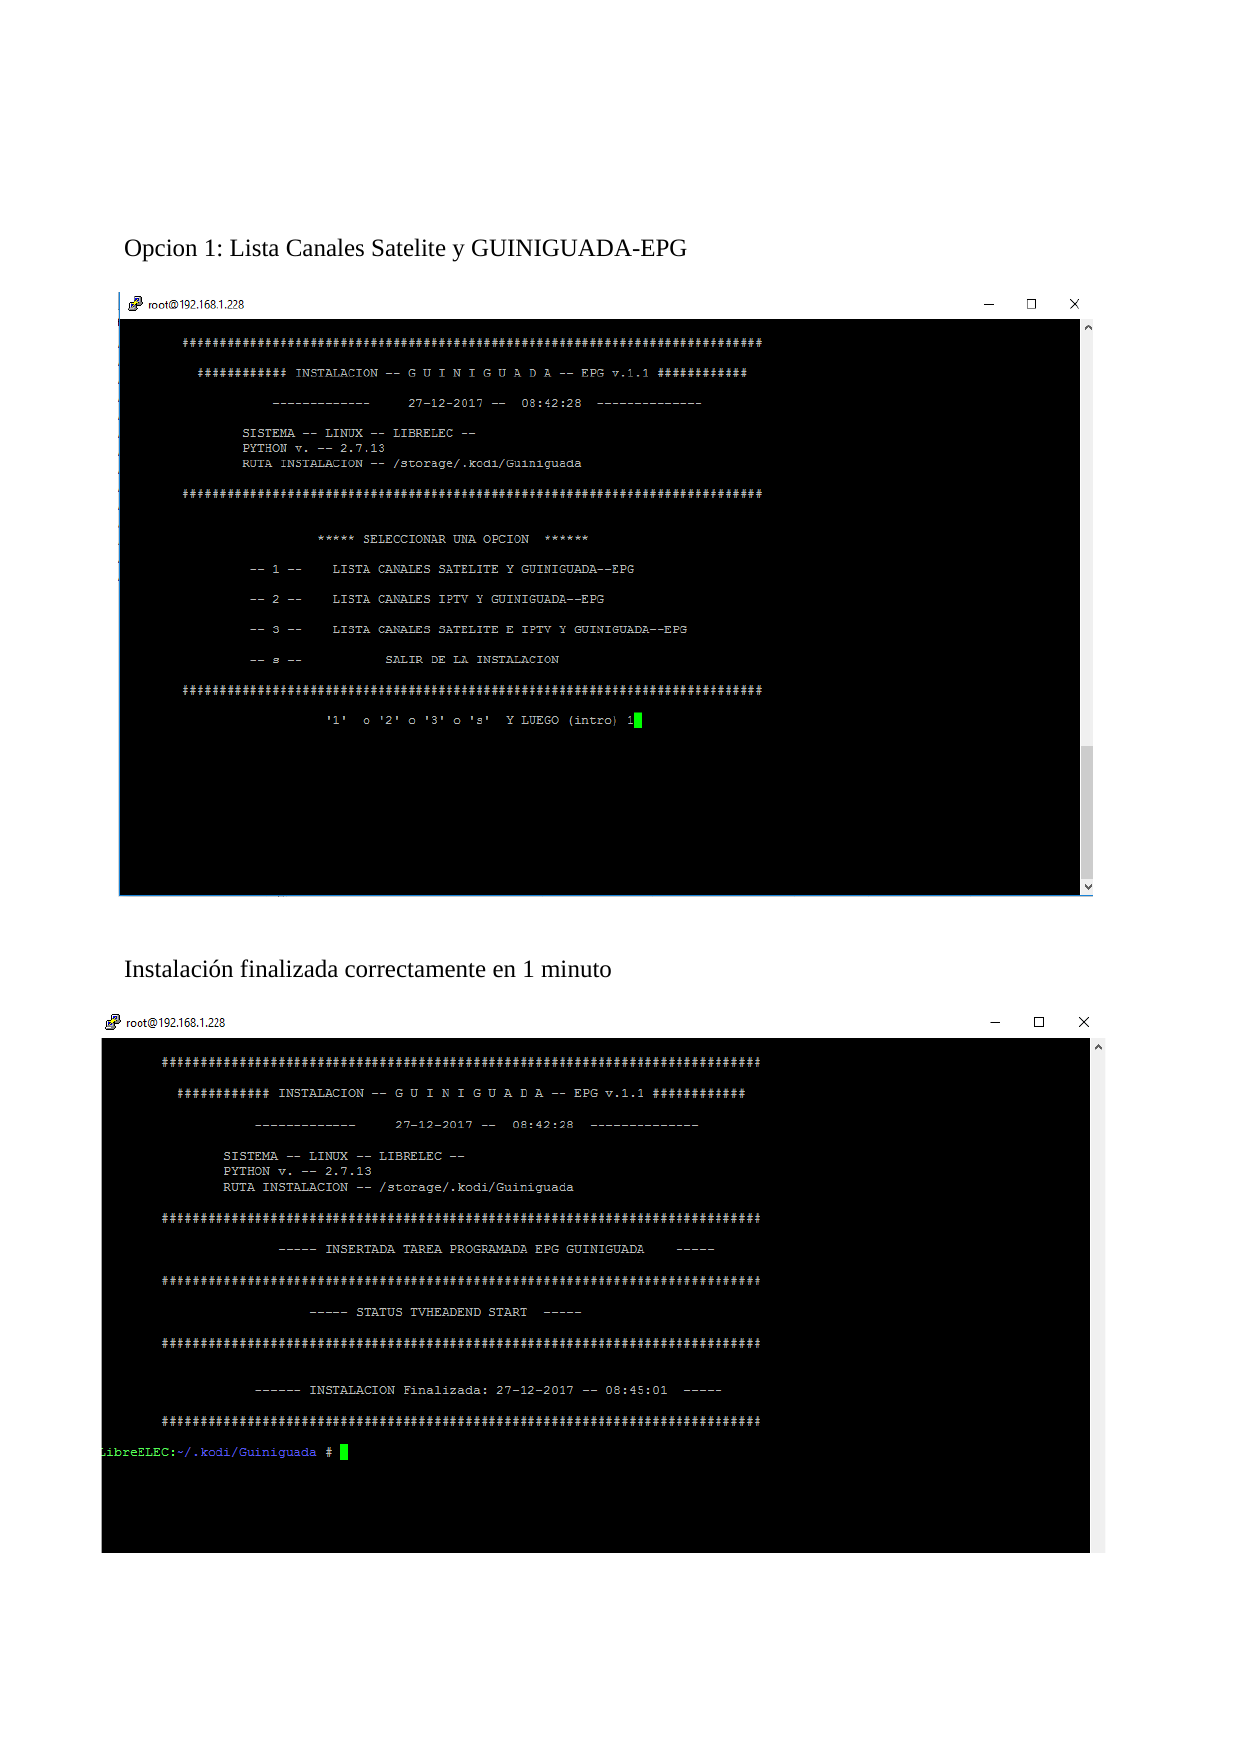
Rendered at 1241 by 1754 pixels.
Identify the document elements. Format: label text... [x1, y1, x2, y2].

text Instalación finalizada correctamente en 1 minuto [50, 954, 1157, 983]
text Opcion 1: Lista Canales Satelite y GUINIGUADA-EPG [50, 233, 1157, 262]
picture [101, 1011, 1106, 1553]
picture [118, 292, 1093, 897]
